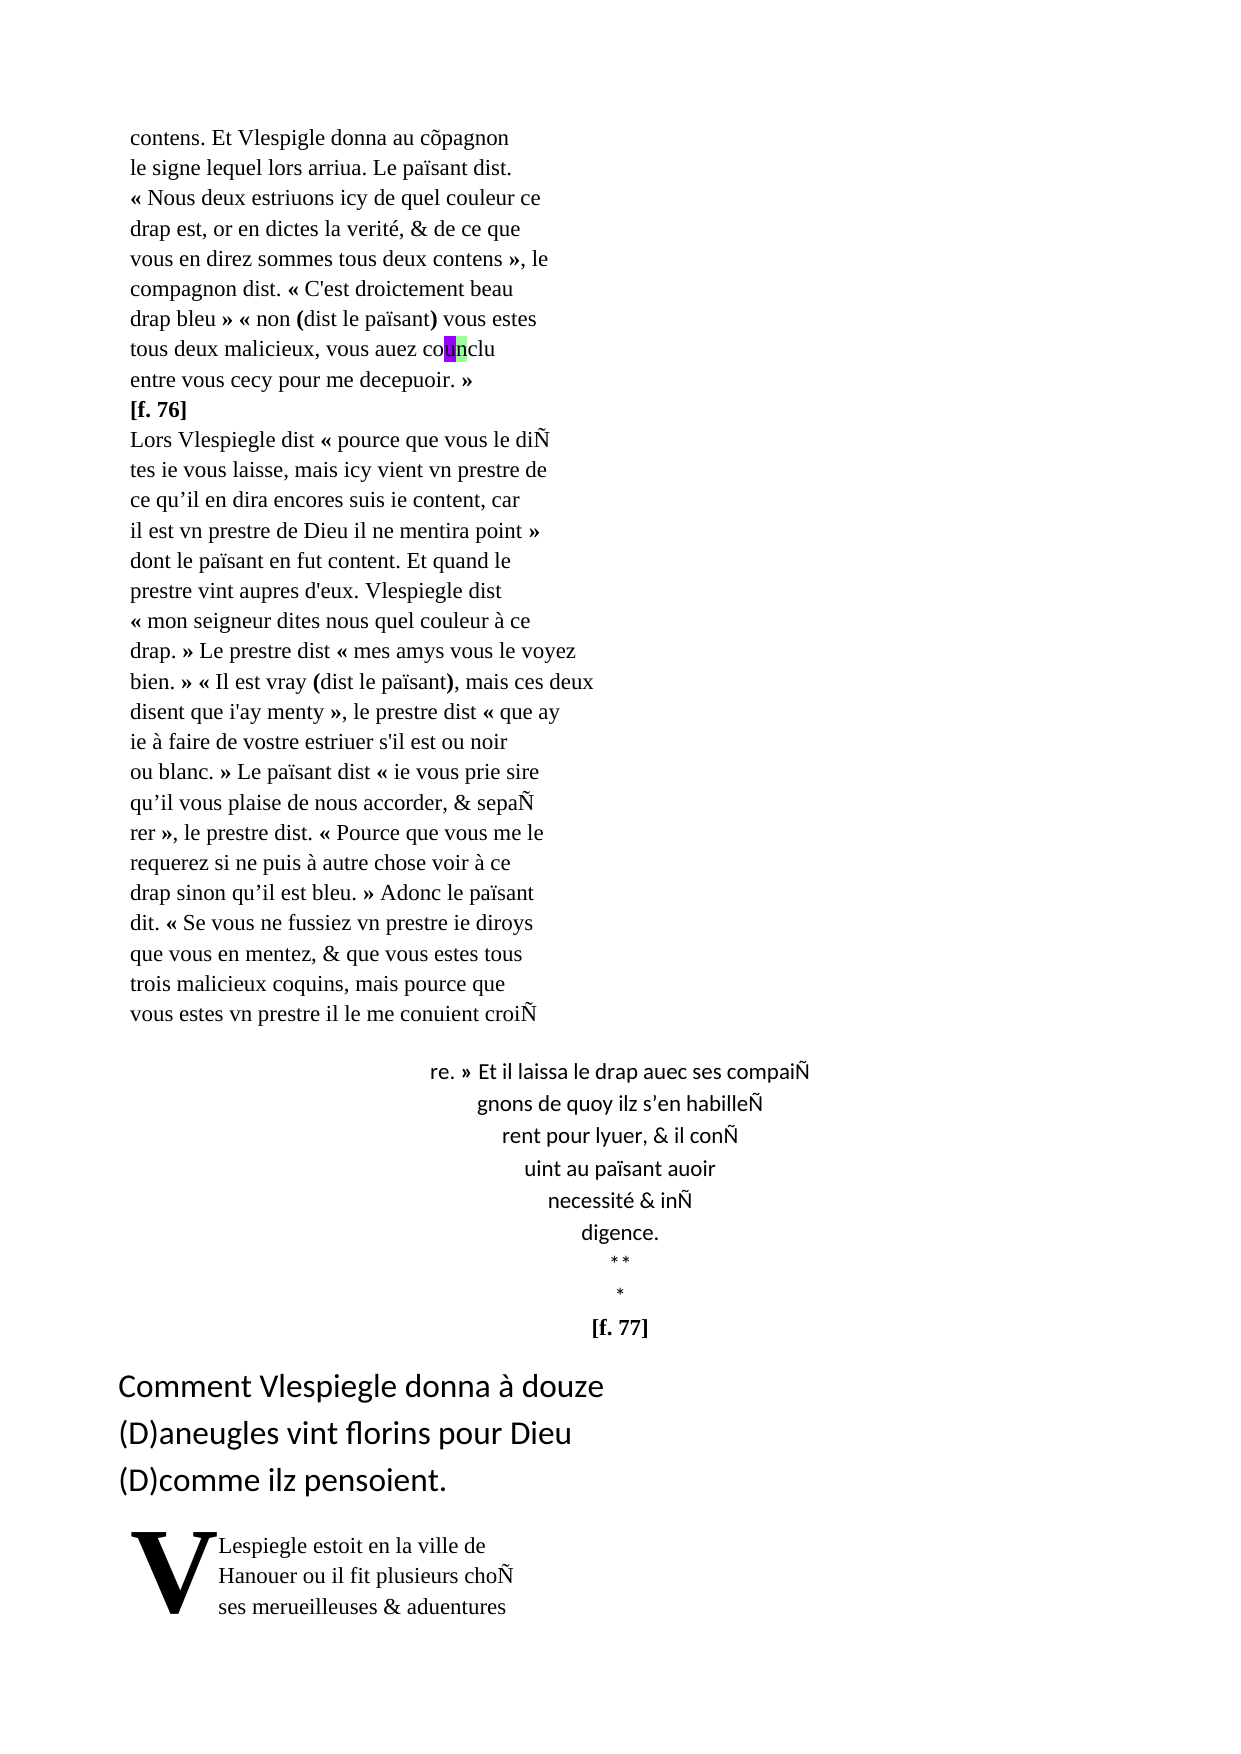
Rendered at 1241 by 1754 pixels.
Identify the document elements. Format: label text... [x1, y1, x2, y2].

text VLespiegle estoit en la ville de Hanouer ou il fit plusieurs choÑ ses merueilleuses & aduentures [118, 1526, 1122, 1625]
text contens. Et Vlespigle donna au cõpagnon le signe lequel lors arriua. Le païsant dist. « Nous deux estriuons icy de quel couleur ce drap est, or en dictes la verité, & de ce que vous en direz sommes tous deux contens », le compagnon dist. « C'est droictement beau drap bleu » « non (dist le païsant) vous estes tous deux malicieux, vous auez counclu entre vous cecy pour me decepuoir. » [f. 76] Lors Vlespiegle dist « pource que vous le diÑ tes ie vous laisse, mais icy vient vn prestre de ce qu’il en dira encores suis ie content, car il est vn prestre de Dieu il ne mentira point » dont le païsant en fut content. Et quand le prestre vint aupres d'eux. Vlespiegle dist « mon seigneur dites nous quel couleur à ce drap. » Le prestre dist « mes amys vous le voyez bien. » « Il est vray (dist le païsant), mais ces deux disent que i'ay menty », le prestre dist « que ay ie à faire de vostre estriuer s'il est ou noir ou blanc. » Le païsant dist « ie vous prie sire qu’il vous plaise de nous accorder, & sepaÑ rer », le prestre dist. « Pource que vous me le requerez si ne puis à autre chose voir à ce drap sinon qu’il est bleu. » Adonc le païsant dit. « Se vous ne fussiez vn prestre ie diroys que vous en mentez, & que vous estes tous trois malicieux coquins, mais pource que vous estes vn prestre il le me conuient croiÑ [118, 118, 1122, 1032]
text Comment Vlespiegle donna à douze (D)aneugles vint florins pour Dieu (D)comme ilz pensoient. [118, 1365, 1122, 1499]
text re. » Et il laissa le drap auec ses compaiÑ gnons de quoy ilz s’en habilleÑ rent pour lyuer, & il conÑ uint au païsant auoir necessité & inÑ digence. ** * [f. 77] [118, 1057, 1122, 1341]
